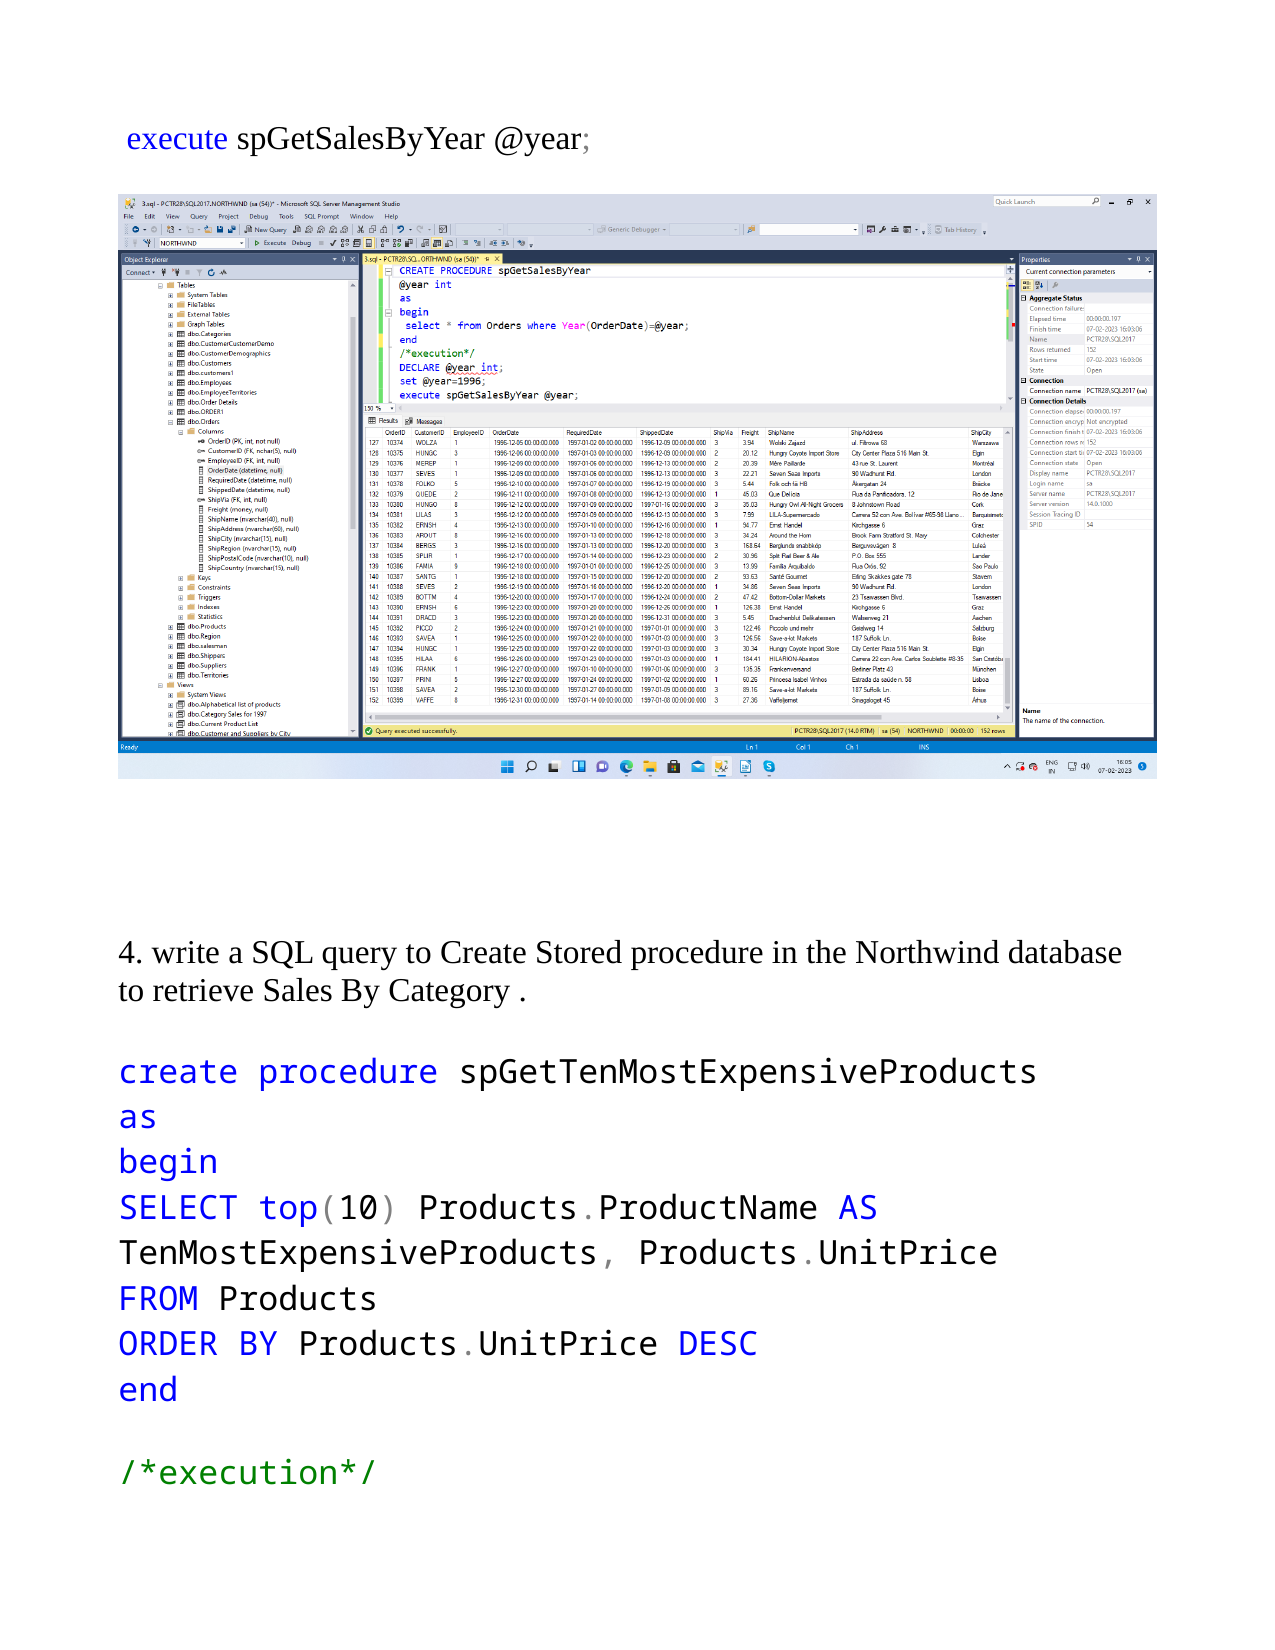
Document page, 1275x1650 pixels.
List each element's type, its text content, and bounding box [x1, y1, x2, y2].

text begin [118, 1138, 1157, 1184]
text SELECT top(10) Products.ProductName AS TenMostExpensiveProducts, Products.UnitPrice [118, 1184, 1157, 1274]
picture [118, 194, 1157, 779]
text /*execution*/ [118, 1411, 1157, 1494]
text execute spGetSalesByYear @year; [118, 118, 1157, 156]
text ORDER BY Products.UnitPrice DESC [118, 1320, 1157, 1365]
text 4. write a SQL query to Create Stored procedure in the Northwind database to retrieve Sales By Category . [118, 932, 1157, 1009]
text end [118, 1365, 1157, 1411]
text create procedure spGetTenMostExpensiveProducts [118, 1047, 1157, 1093]
text as [118, 1093, 1157, 1138]
text FROM Products [118, 1274, 1157, 1320]
